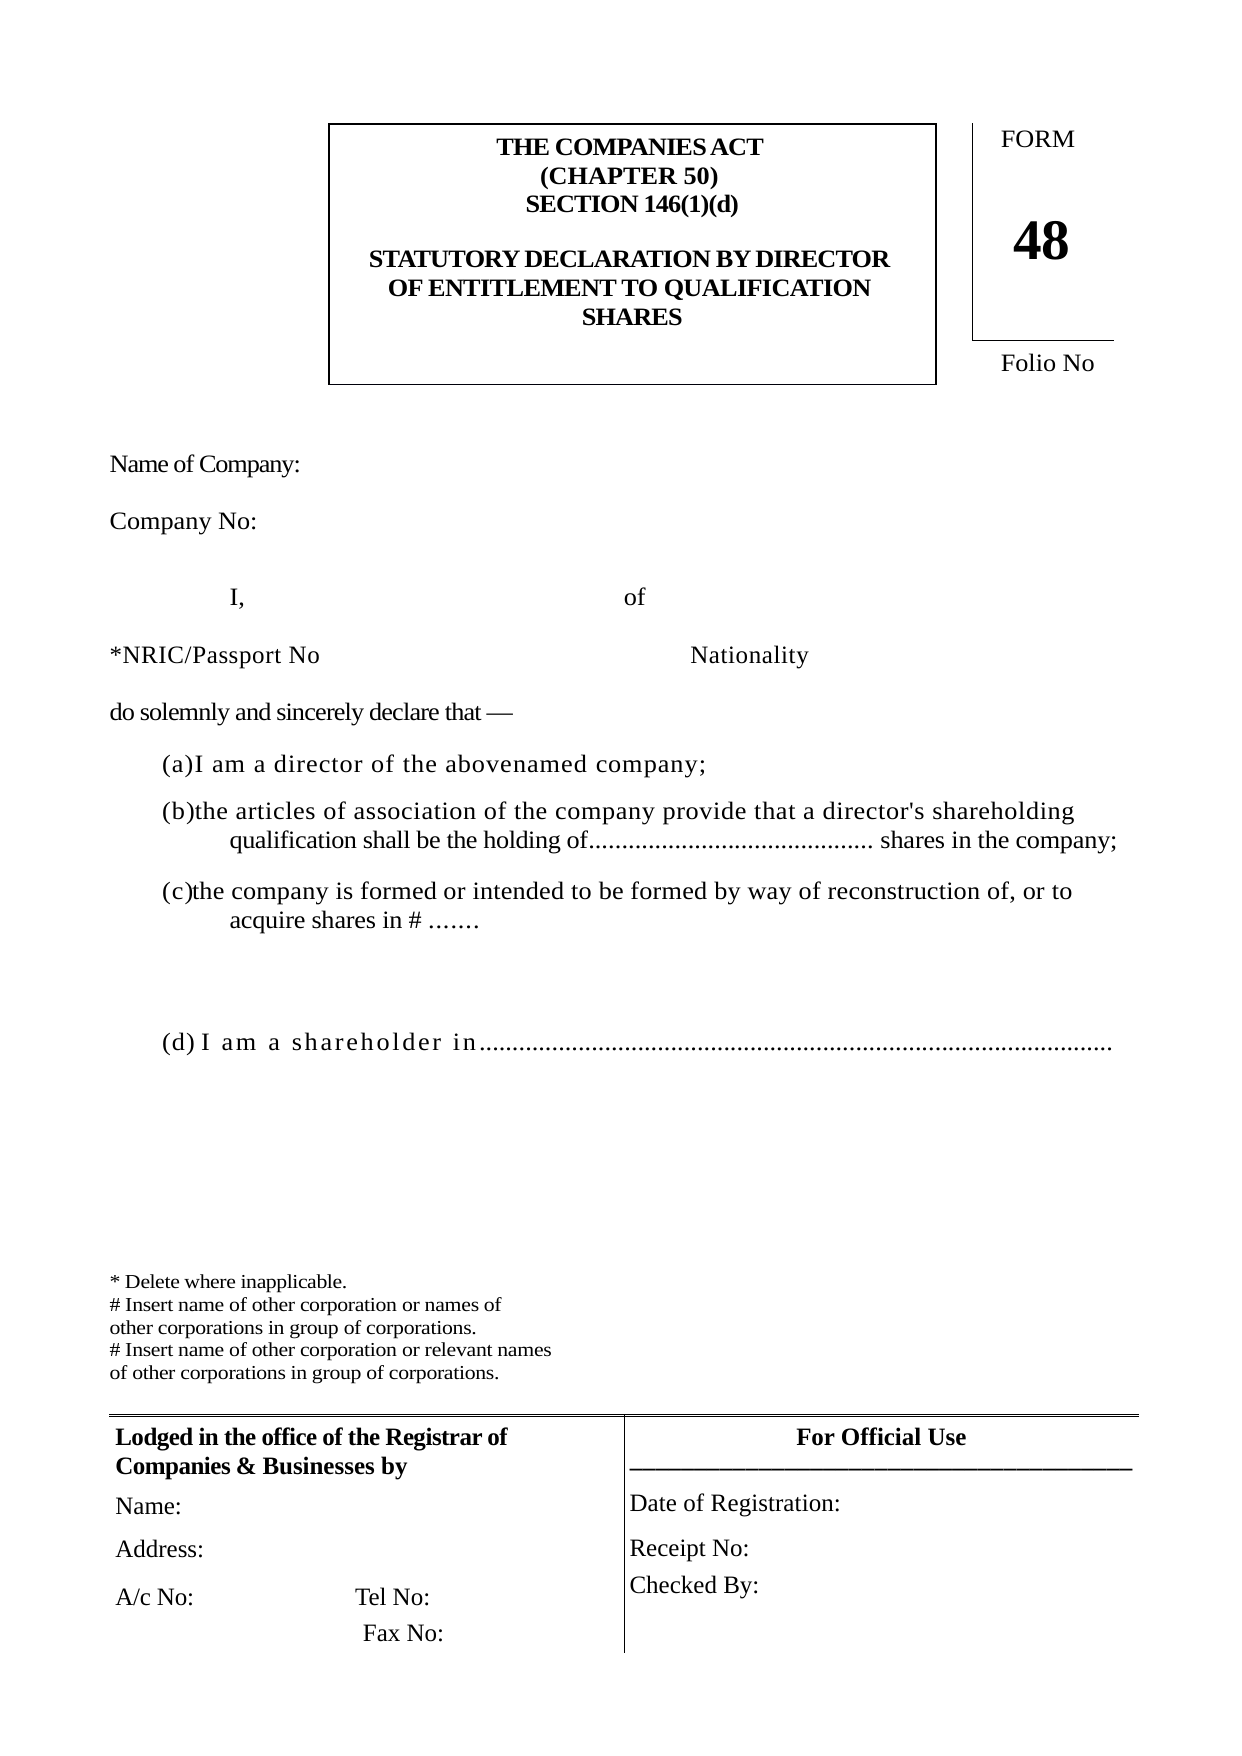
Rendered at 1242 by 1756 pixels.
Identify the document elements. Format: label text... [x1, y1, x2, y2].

text acquire shares in # [229, 905, 1138, 934]
text qualification shall be the holding of shares in the company; [229, 825, 1138, 854]
table_header THE COMPANIES ACT (CHAPTER 50) SECTION 146(1)(d) STATUTORY DECLARATION BY DIRECTOR OF ENTITLEMENT TO QUALIFICATION SHARES [330, 125, 935, 340]
list the company is formed or intended to be formed by way of reconstruction of, or to [162, 876, 1138, 905]
table_header For Official Use _______________________________________ Date of Registration: Receipt No: Checked By: [625, 1417, 1138, 1653]
table_cell [330, 340, 935, 384]
table_cell [937, 340, 973, 384]
list I am a director of the abovenamed company; [162, 749, 1138, 777]
text *NRIC/Passport No <get_director1(o.id)['nric']> Nationality <get_partner_country(get_director1(o.id)['id'])> do solemnly and sincerely declare that — [109, 640, 1123, 726]
table_header Lodged in the office of the Registrar of Companies & Businesses by Name: Address: A/c No: Tel No: Fax No: [109, 1417, 624, 1653]
text * Delete where inapplicable. [109, 1270, 1138, 1293]
list the articles of association of the company provide that a director's shareholding [162, 796, 1138, 825]
text I, <get_director1(o.id)['name']> of <get_partner_full_address(get_director1(o.id)['id'])> [229, 582, 1138, 640]
table_header FORM 48 [973, 123, 1113, 340]
text # Insert name of other corporation or names of other corporations in group of corporations. [109, 1293, 1138, 1338]
table_header [937, 123, 972, 340]
table_cell Folio No [973, 341, 1113, 384]
list I am a shareholder in [162, 1027, 1138, 1056]
text # Insert name of other corporation or relevant names of other corporations in group of corporations. [109, 1338, 1138, 1384]
text Name of Company: <o.name> Company No: <o.uen> [109, 449, 1117, 535]
